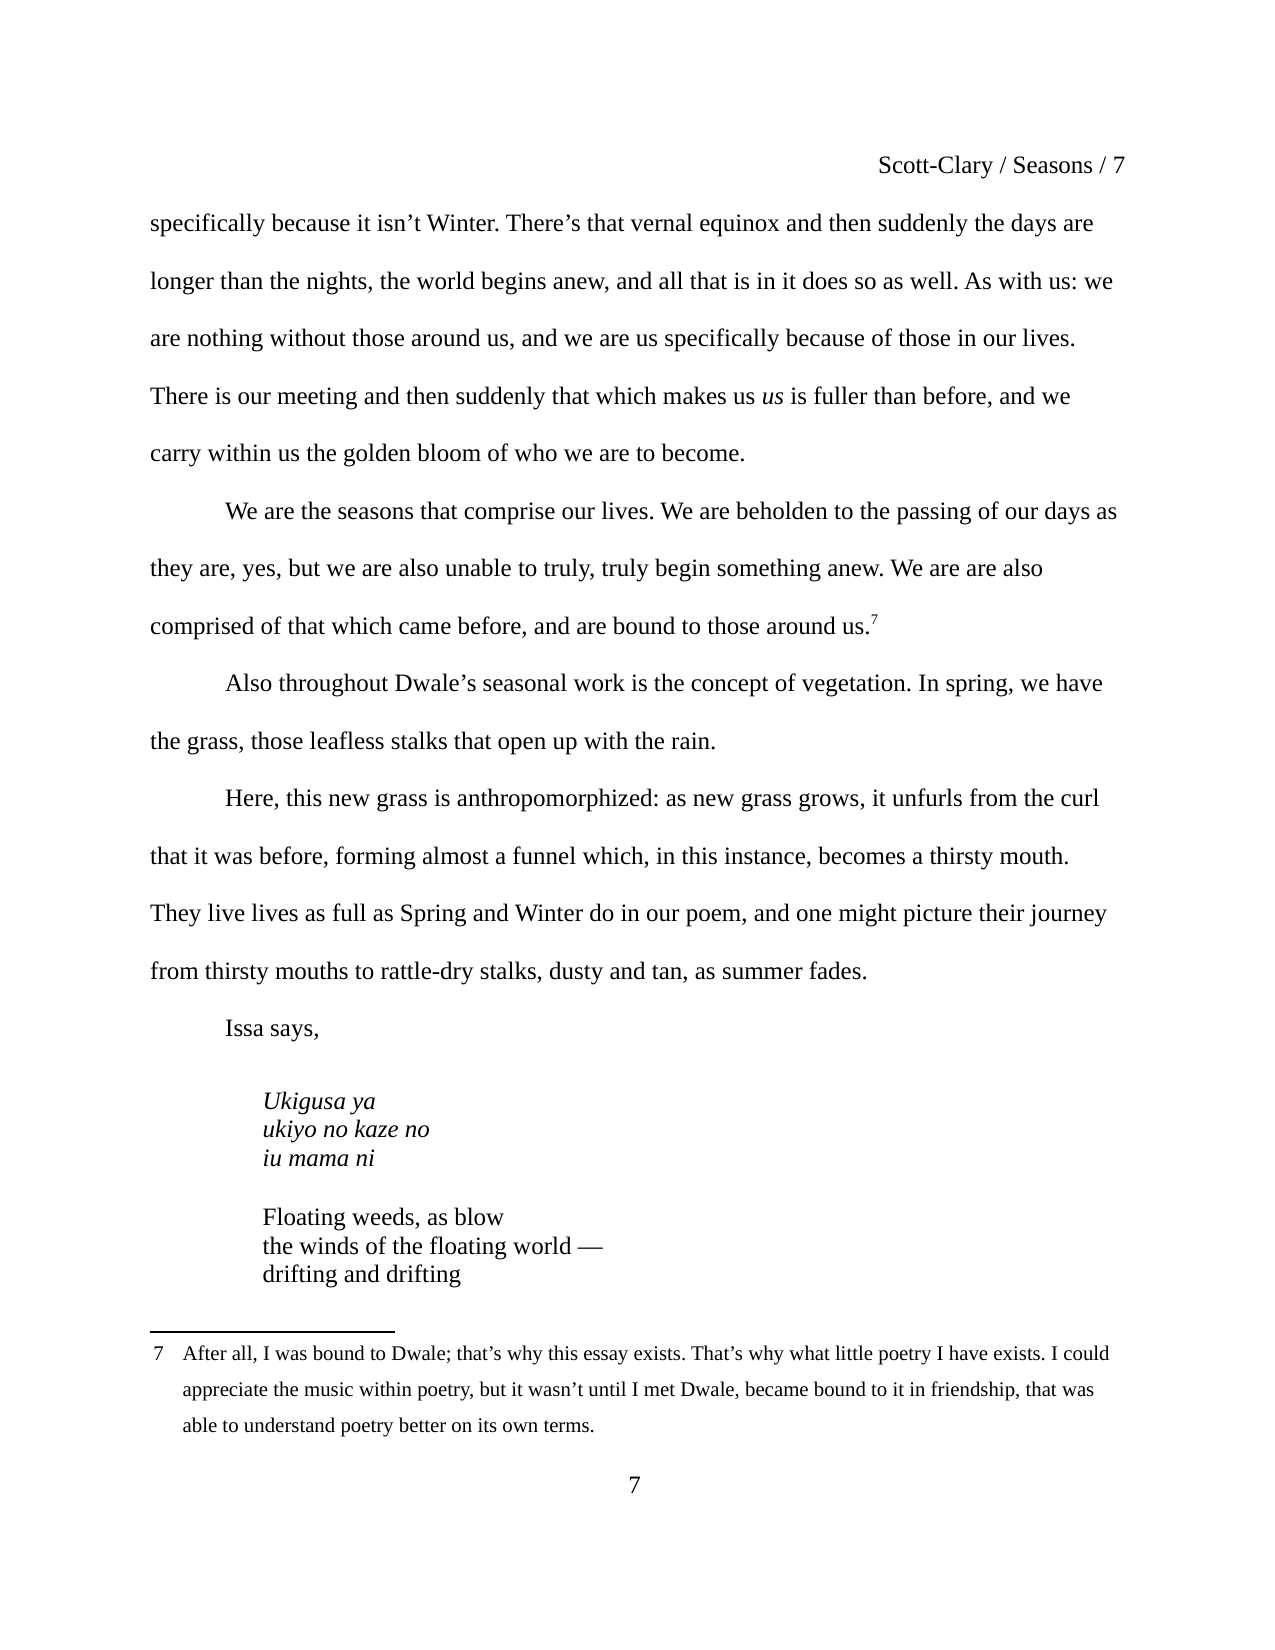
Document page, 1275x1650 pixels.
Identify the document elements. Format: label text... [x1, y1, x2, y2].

text specifically because it isn’t Winter. There’s that vernal equinox and then suddenly the days are longer than the nights, the world begins anew, and all that is in it does so as well. As with us: we are nothing without those around us, and we are us specifically because of those in our lives. There is our meeting and then suddenly that which makes us us is fuller than before, and we carry within us the golden bloom of who we are to become. [150, 208, 1125, 467]
text After all, I was bound to Dwale; that’s why this essay exists. That’s why what little poetry I have exists. I could appreciate the music within poetry, but it wasn’t until I met Dwale, became bound to it in friendship, that was able to understand poetry better on its own terms. [150, 1338, 1125, 1440]
text Ukigusa ya ukiyo no kaze no iu mama ni [262, 1086, 1050, 1172]
text Here, this new grass is anthropomorphized: as new grass grows, it unfurls from the curl that it was before, forming almost a funnel which, in this instance, becomes a thirsty mouth. They live lives as full as Spring and Winter do in our poem, and one might picture their journey from thirsty mouths to rattle-dry stalks, dusty and tan, as summer fades. [150, 783, 1125, 984]
text Floating weeds, as blow the winds of the floating world — drifting and drifting [262, 1202, 1050, 1288]
text Also throughout Dwale’s seasonal work is the concept of vegetation. In spring, we have the grass, those leafless stalks that open up with the rain. [150, 668, 1125, 754]
text We are the seasons that comprise our lives. We are beholden to the passing of our days as they are, yes, but we are also unable to truly, truly begin something anew. We are are also comprised of that which came before, and are bound to those around us. [150, 496, 1125, 639]
text Issa says, [150, 1013, 1125, 1042]
